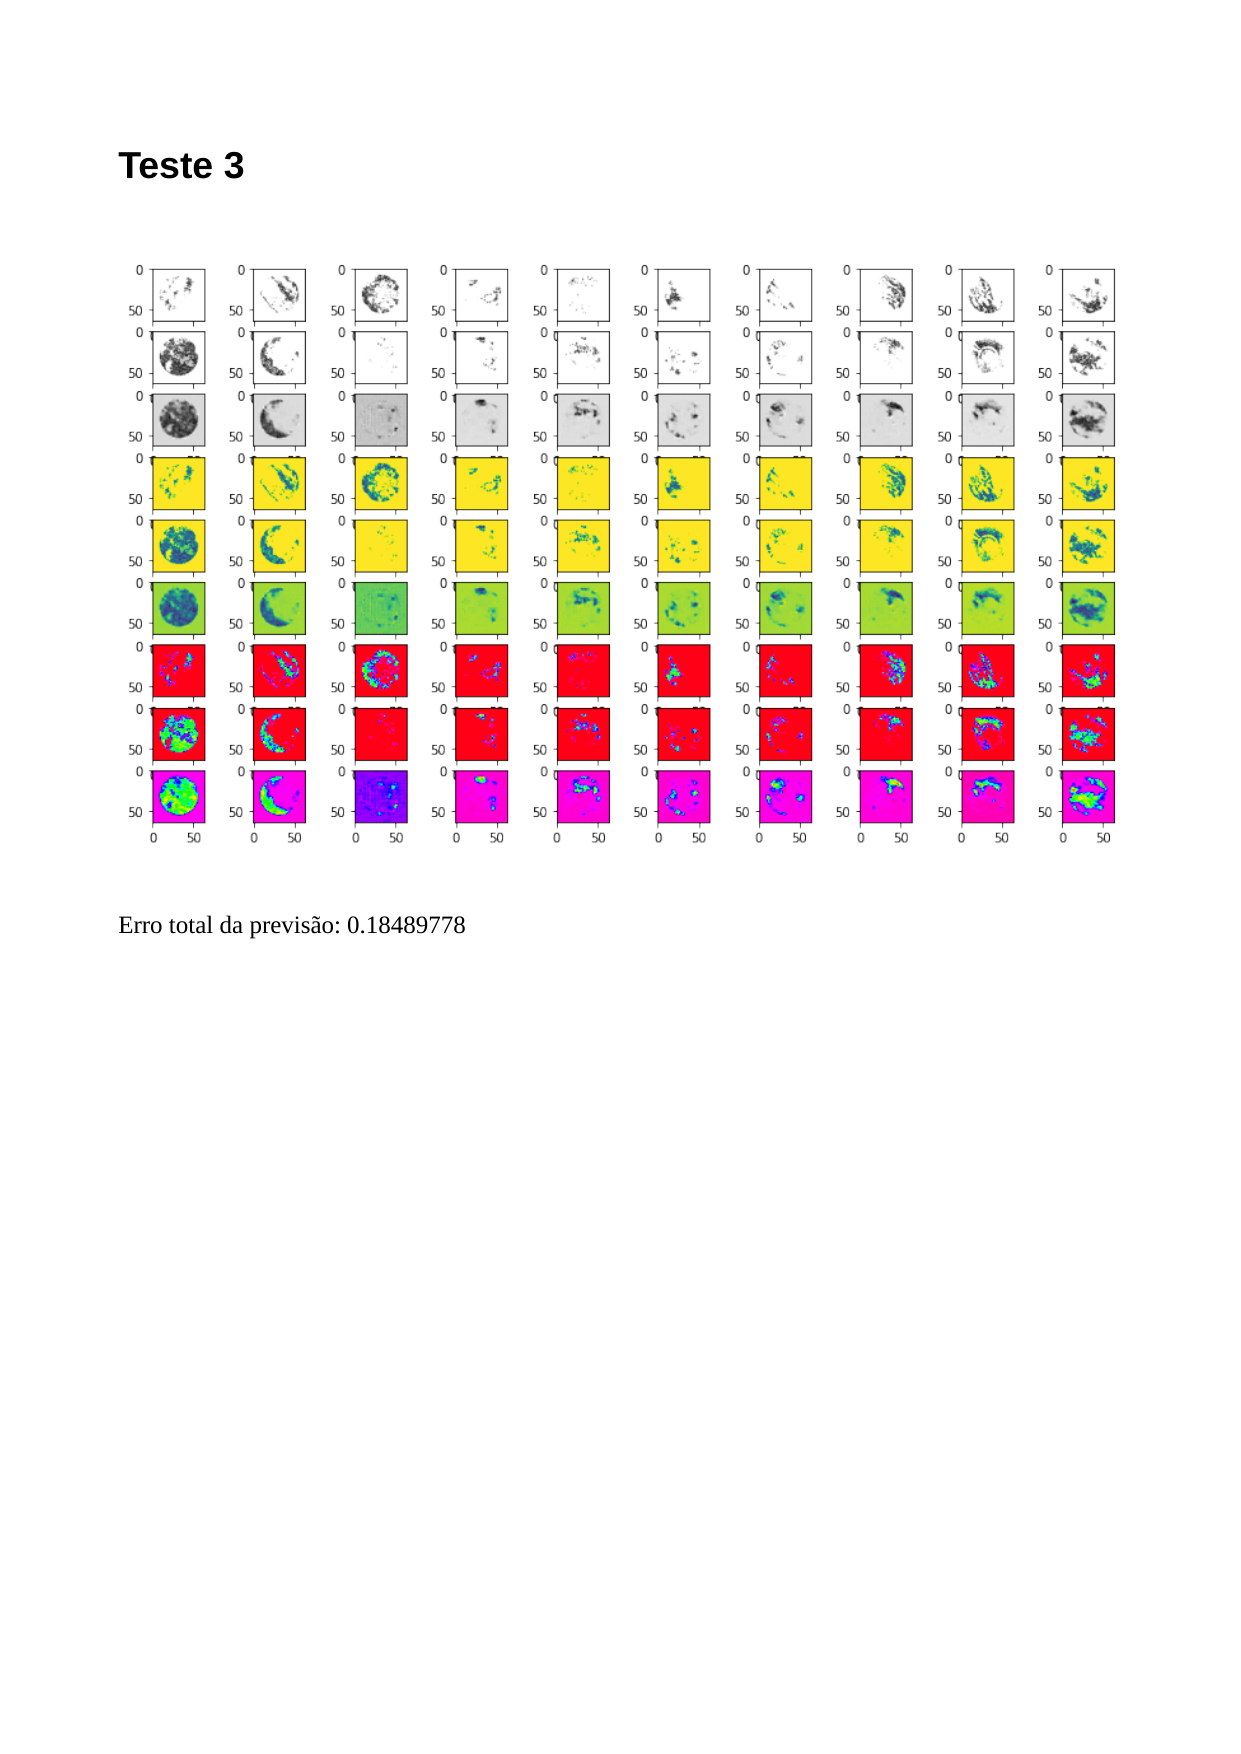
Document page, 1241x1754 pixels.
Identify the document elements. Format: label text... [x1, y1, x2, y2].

text Erro total da previsão: 0.18489778 [118, 910, 1122, 938]
subtitle Teste 3 [118, 143, 1122, 186]
picture [118, 256, 1123, 853]
